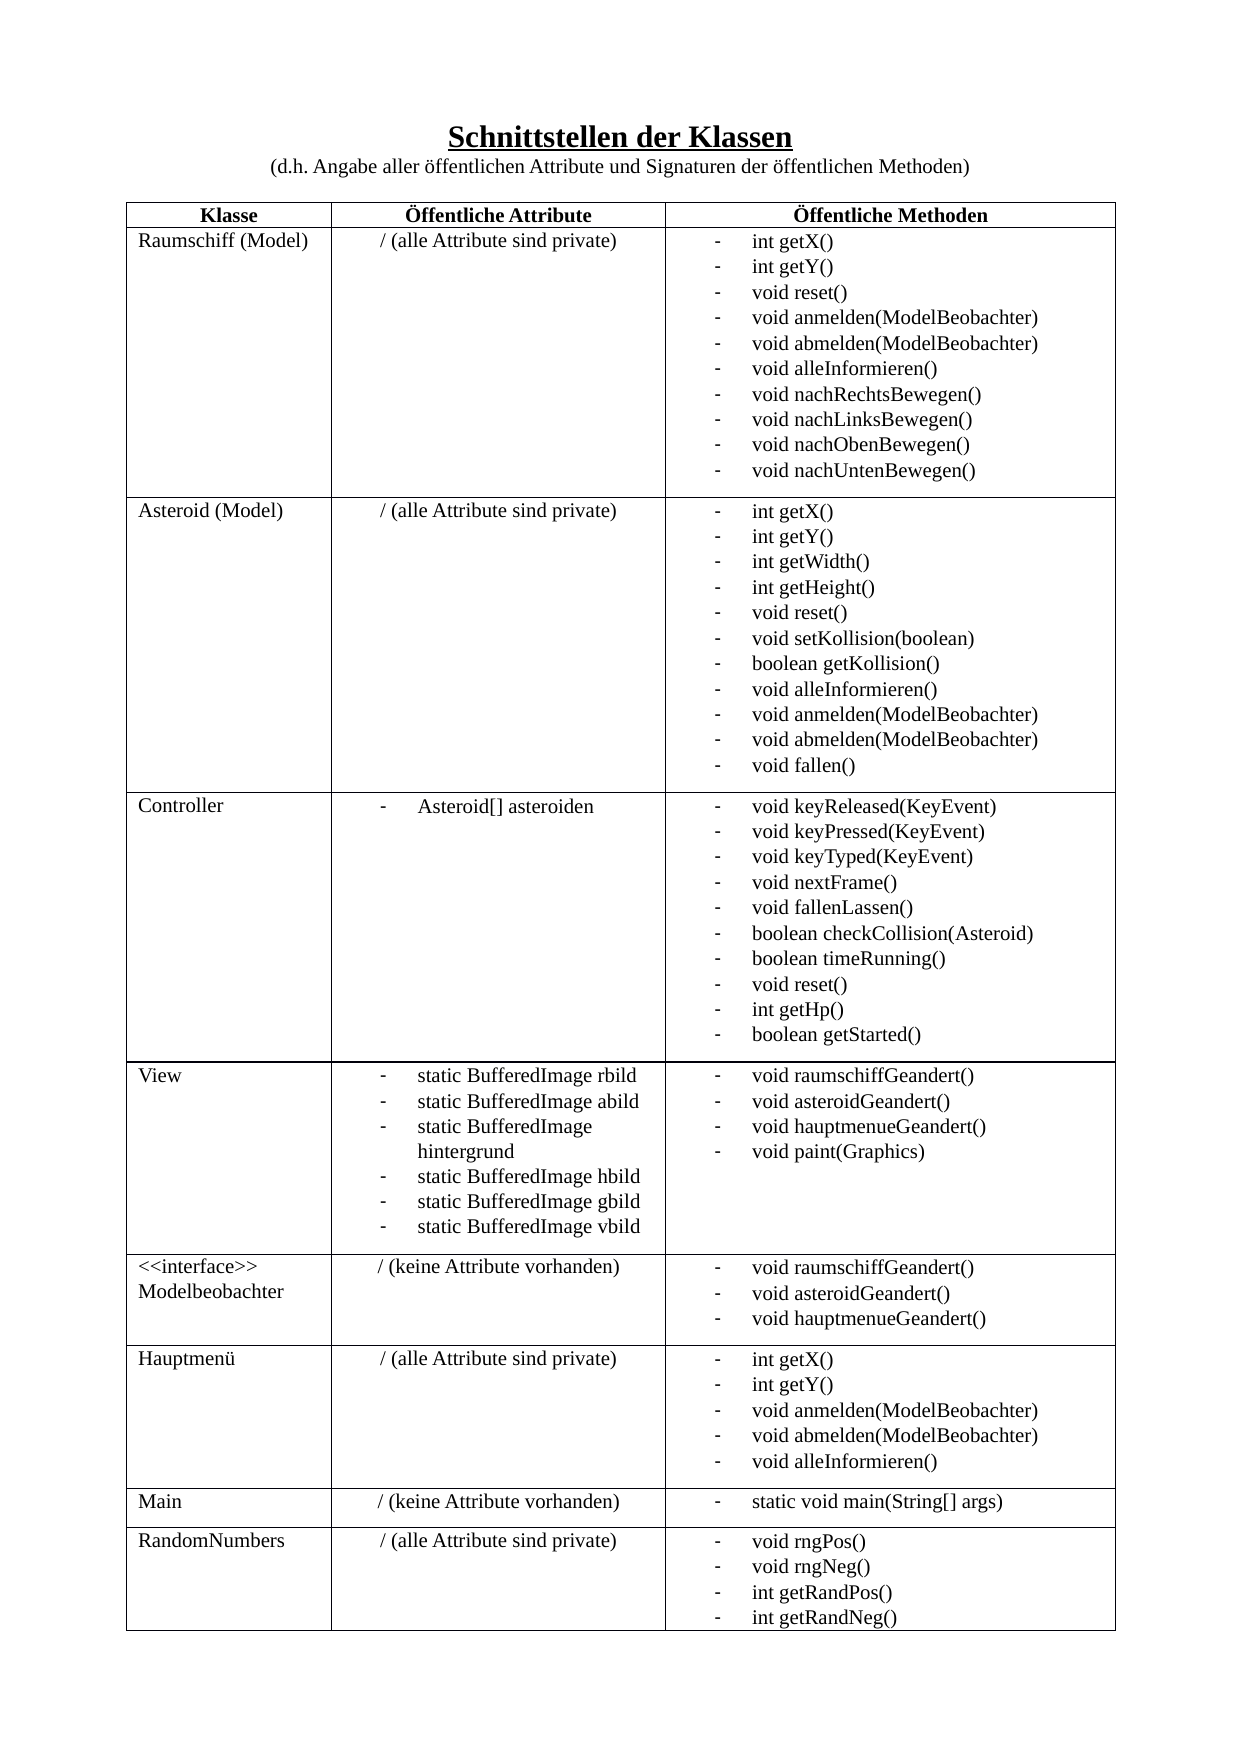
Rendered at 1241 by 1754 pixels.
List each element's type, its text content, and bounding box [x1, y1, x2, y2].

table_cell Raumschiff (Model) [127, 228, 331, 497]
table_cell Main [127, 1489, 331, 1527]
table_cell Controller [127, 793, 331, 1061]
table_cell Asteroid[] asteroiden [332, 793, 665, 1061]
table_cell / (keine Attribute vorhanden) [332, 1489, 665, 1527]
table_header Klasse [127, 203, 331, 227]
table_cell void raumschiffGeandert() void asteroidGeandert() void hauptmenueGeandert() void paint(Graphics) [666, 1063, 1115, 1253]
table_cell static void main(String[] args) [666, 1489, 1115, 1527]
table_cell RandomNumbers [127, 1528, 331, 1630]
table_cell void raumschiffGeandert() void asteroidGeandert() void hauptmenueGeandert() [666, 1255, 1115, 1345]
table_cell / (keine Attribute vorhanden) [332, 1255, 665, 1345]
table_cell void keyReleased(KeyEvent) void keyPressed(KeyEvent) void keyTyped(KeyEvent) void nextFrame() void fallenLassen() boolean checkCollision(Asteroid) boolean timeRunning() void reset() int getHp() boolean getStarted() [666, 793, 1115, 1061]
table_cell View [127, 1063, 331, 1253]
table_cell static BufferedImage rbild static BufferedImage abild static BufferedImage hintergrund static BufferedImage hbild static BufferedImage gbild static BufferedImage vbild [332, 1063, 665, 1253]
table_header Öffentliche Attribute [332, 203, 665, 227]
table_cell / (alle Attribute sind private) [332, 228, 665, 497]
table_cell Asteroid (Model) [127, 498, 331, 792]
table_header Öffentliche Methoden [666, 203, 1115, 227]
table_cell <<interface>> Modelbeobachter [127, 1255, 331, 1345]
table_cell int getX() int getY() int getWidth() int getHeight() void reset() void setKollision(boolean) boolean getKollision() void alleInformieren() void anmelden(ModelBeobachter) void abmelden(ModelBeobachter) void fallen() [666, 498, 1115, 792]
table_cell int getX() int getY() void anmelden(ModelBeobachter) void abmelden(ModelBeobachter) void alleInformieren() [666, 1346, 1115, 1488]
table_cell / (alle Attribute sind private) [332, 1528, 665, 1630]
table_cell int getX() int getY() void reset() void anmelden(ModelBeobachter) void abmelden(ModelBeobachter) void alleInformieren() void nachRechtsBewegen() void nachLinksBewegen() void nachObenBewegen() void nachUntenBewegen() [666, 228, 1115, 497]
table_cell Hauptmenü [127, 1346, 331, 1488]
table_cell / (alle Attribute sind private) [332, 498, 665, 792]
table_cell void rngPos() void rngNeg() int getRandPos() int getRandNeg() [666, 1528, 1115, 1630]
text Schnittstellen der Klassen (d.h. Angabe aller öffentlichen Attribute und Signaturen der öffentlichen Methoden) [118, 118, 1122, 178]
table_cell / (alle Attribute sind private) [332, 1346, 665, 1488]
